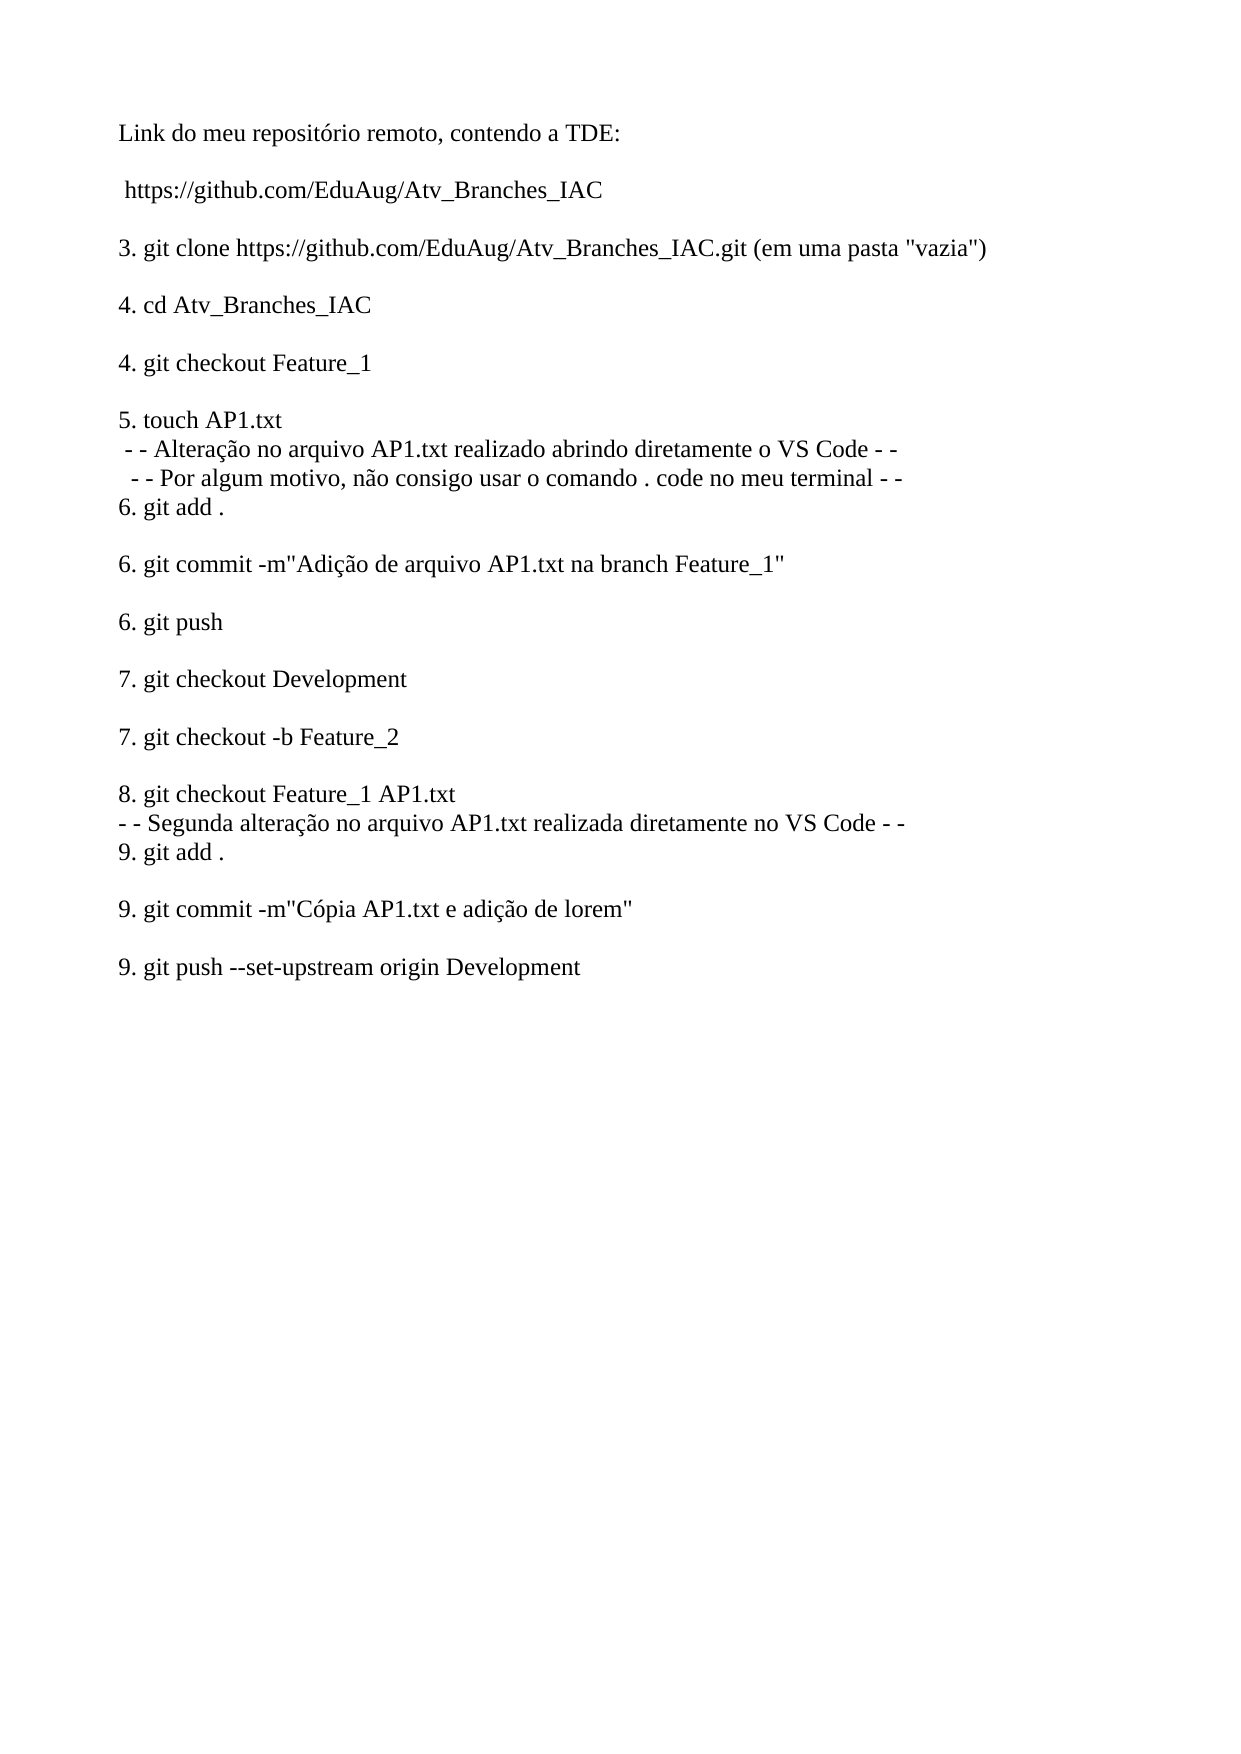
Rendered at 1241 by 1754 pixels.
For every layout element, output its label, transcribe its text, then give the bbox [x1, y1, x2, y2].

text 6. git push [118, 607, 1122, 636]
text 4. cd Atv_Branches_IAC [118, 291, 1122, 319]
text 9. git push --set-upstream origin Development [118, 952, 1122, 981]
text 9. git add . [118, 837, 1122, 866]
text 5. touch AP1.txt [118, 406, 1122, 434]
text 3. git clone https://github.com/EduAug/Atv_Branches_IAC.git (em uma pasta "vazia") [118, 233, 1122, 262]
text 7. git checkout Development [118, 664, 1122, 693]
text 4. git checkout Feature_1 [118, 348, 1122, 377]
text 8. git checkout Feature_1 AP1.txt [118, 779, 1122, 808]
text https://github.com/EduAug/Atv_Branches_IAC [118, 176, 1122, 204]
text - - Alteração no arquivo AP1.txt realizado abrindo diretamente o VS Code - - [118, 434, 1122, 463]
text 7. git checkout -b Feature_2 [118, 722, 1122, 751]
text - - Por algum motivo, não consigo usar o comando . code no meu terminal - - [118, 463, 1122, 492]
text - - Segunda alteração no arquivo AP1.txt realizada diretamente no VS Code - - [118, 808, 1122, 837]
text 6. git add . [118, 492, 1122, 521]
text 9. git commit -m"Cópia AP1.txt e adição de lorem" [118, 894, 1122, 923]
text Link do meu repositório remoto, contendo a TDE: [118, 118, 1122, 147]
text 6. git commit -m"Adição de arquivo AP1.txt na branch Feature_1" [118, 549, 1122, 578]
